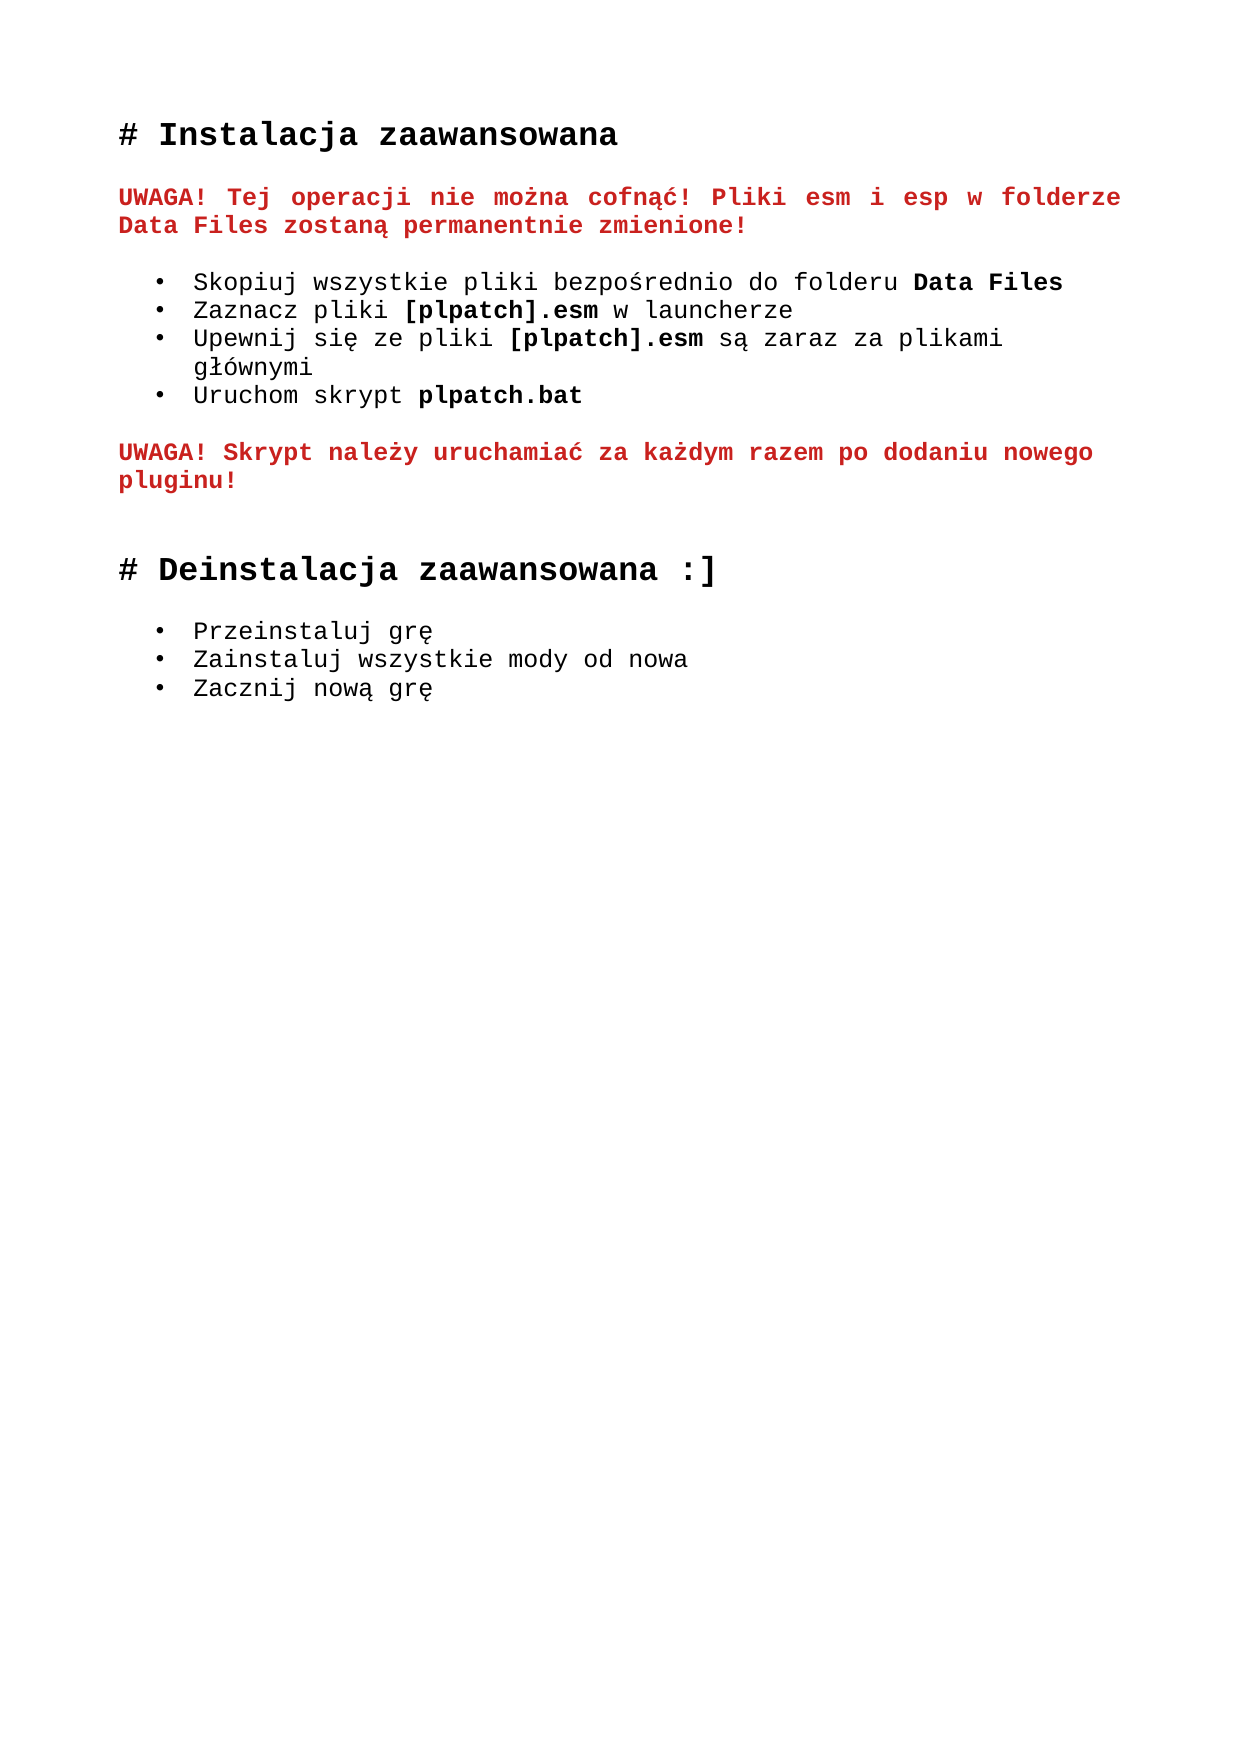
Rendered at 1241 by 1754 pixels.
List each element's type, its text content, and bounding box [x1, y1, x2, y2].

list Zacznij nową grę [156, 675, 1122, 704]
text UWAGA! Skrypt należy uruchamiać za każdym razem po dodaniu nowego pluginu! [118, 439, 1122, 496]
text # Deinstalacja zaawansowana :] [118, 553, 1122, 590]
list Przeinstaluj grę [156, 619, 1122, 647]
list Skopiuj wszystkie pliki bezpośrednio do folderu Data Files [156, 269, 1122, 298]
text UWAGA! Tej operacji nie można cofnąć! Pliki esm i esp w folderze Data Files zostaną permanentnie zmienione! [118, 184, 1122, 241]
list Upewnij się ze pliki [plpatch].esm są zaraz za plikami głównymi [156, 326, 1122, 383]
list Uruchom skrypt plpatch.bat [156, 383, 1122, 411]
list Zainstaluj wszystkie mody od nowa [156, 647, 1122, 675]
text # Instalacja zaawansowana [118, 118, 1122, 156]
list Zaznacz pliki [plpatch].esm w launcherze [156, 298, 1122, 326]
